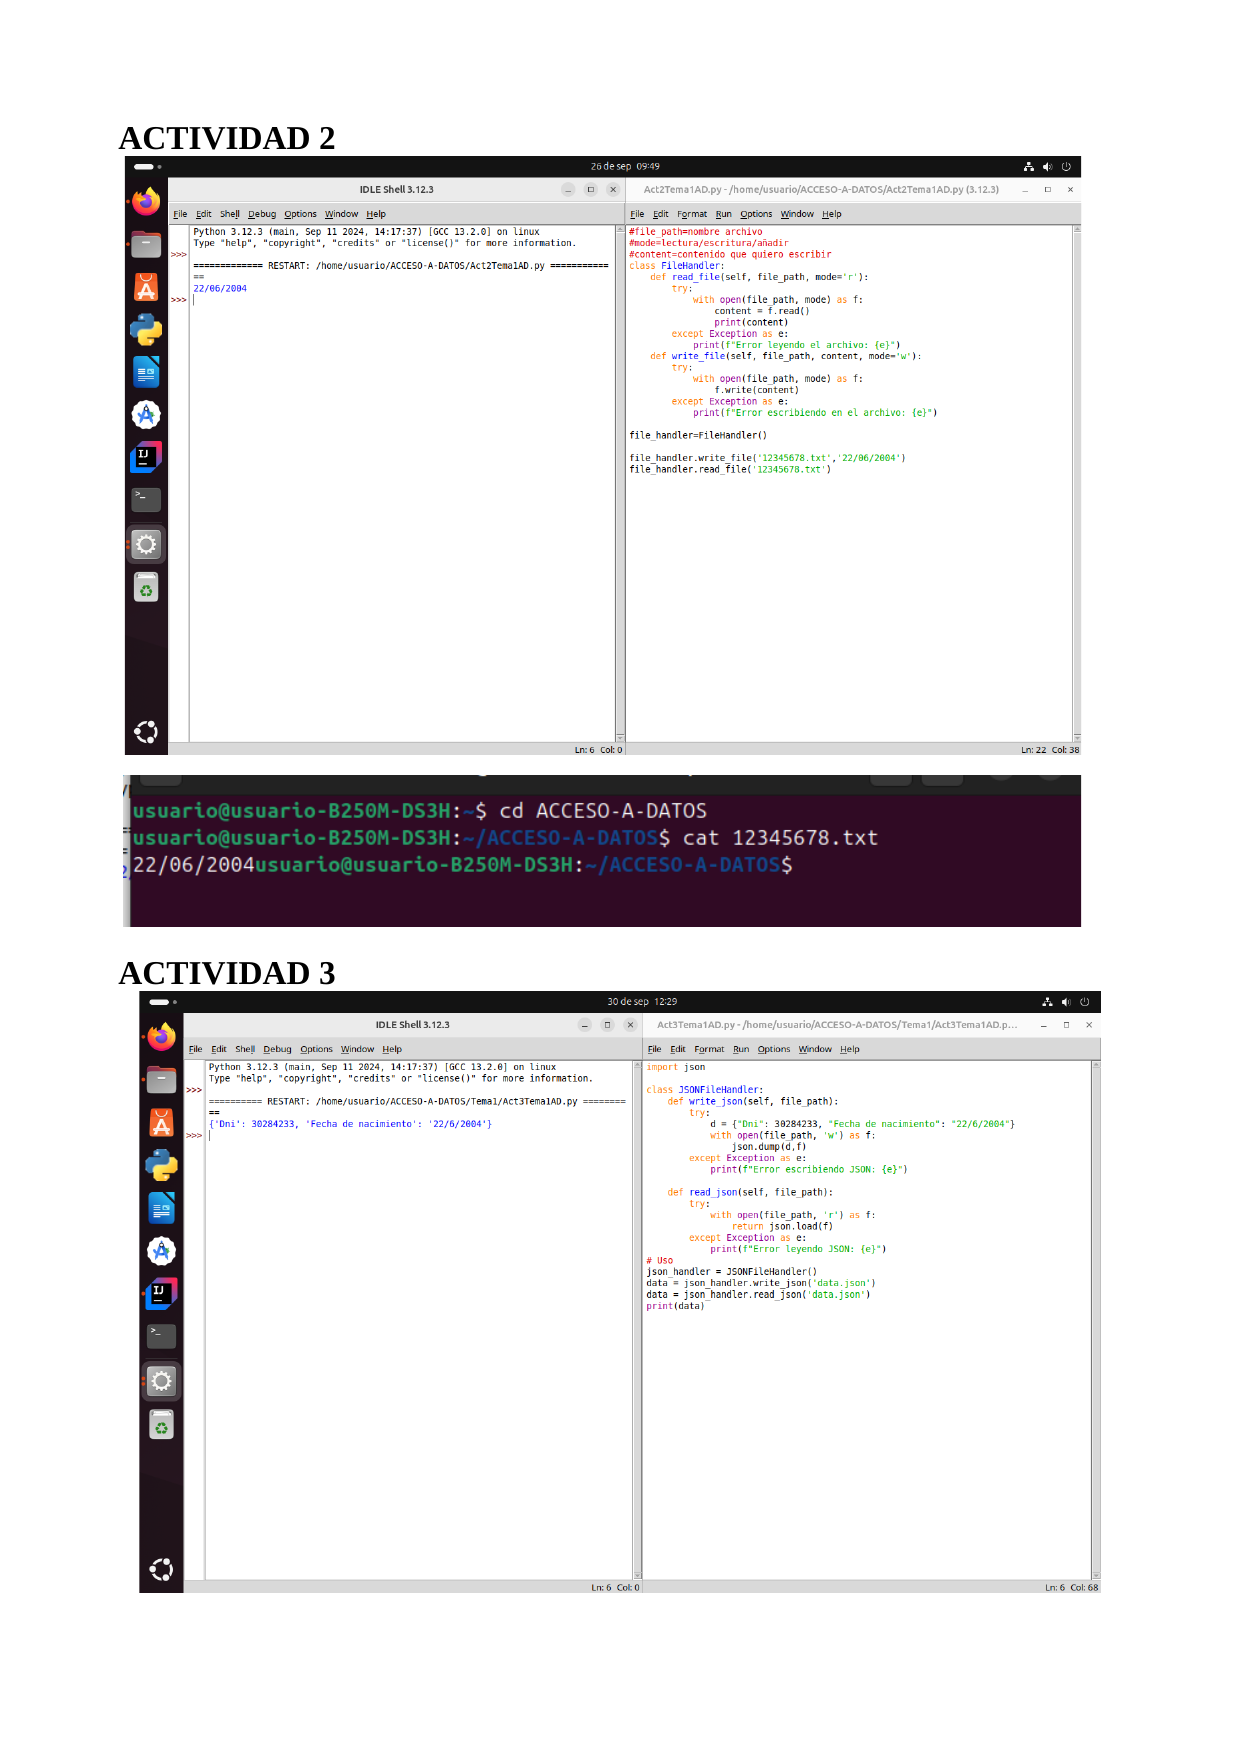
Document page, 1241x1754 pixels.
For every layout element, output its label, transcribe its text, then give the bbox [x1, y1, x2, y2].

picture [139, 991, 1101, 1593]
text ACTIVIDAD 2 [118, 118, 1122, 156]
picture [123, 775, 1082, 927]
text ACTIVIDAD 3 [118, 953, 1122, 991]
picture [124, 156, 1082, 755]
